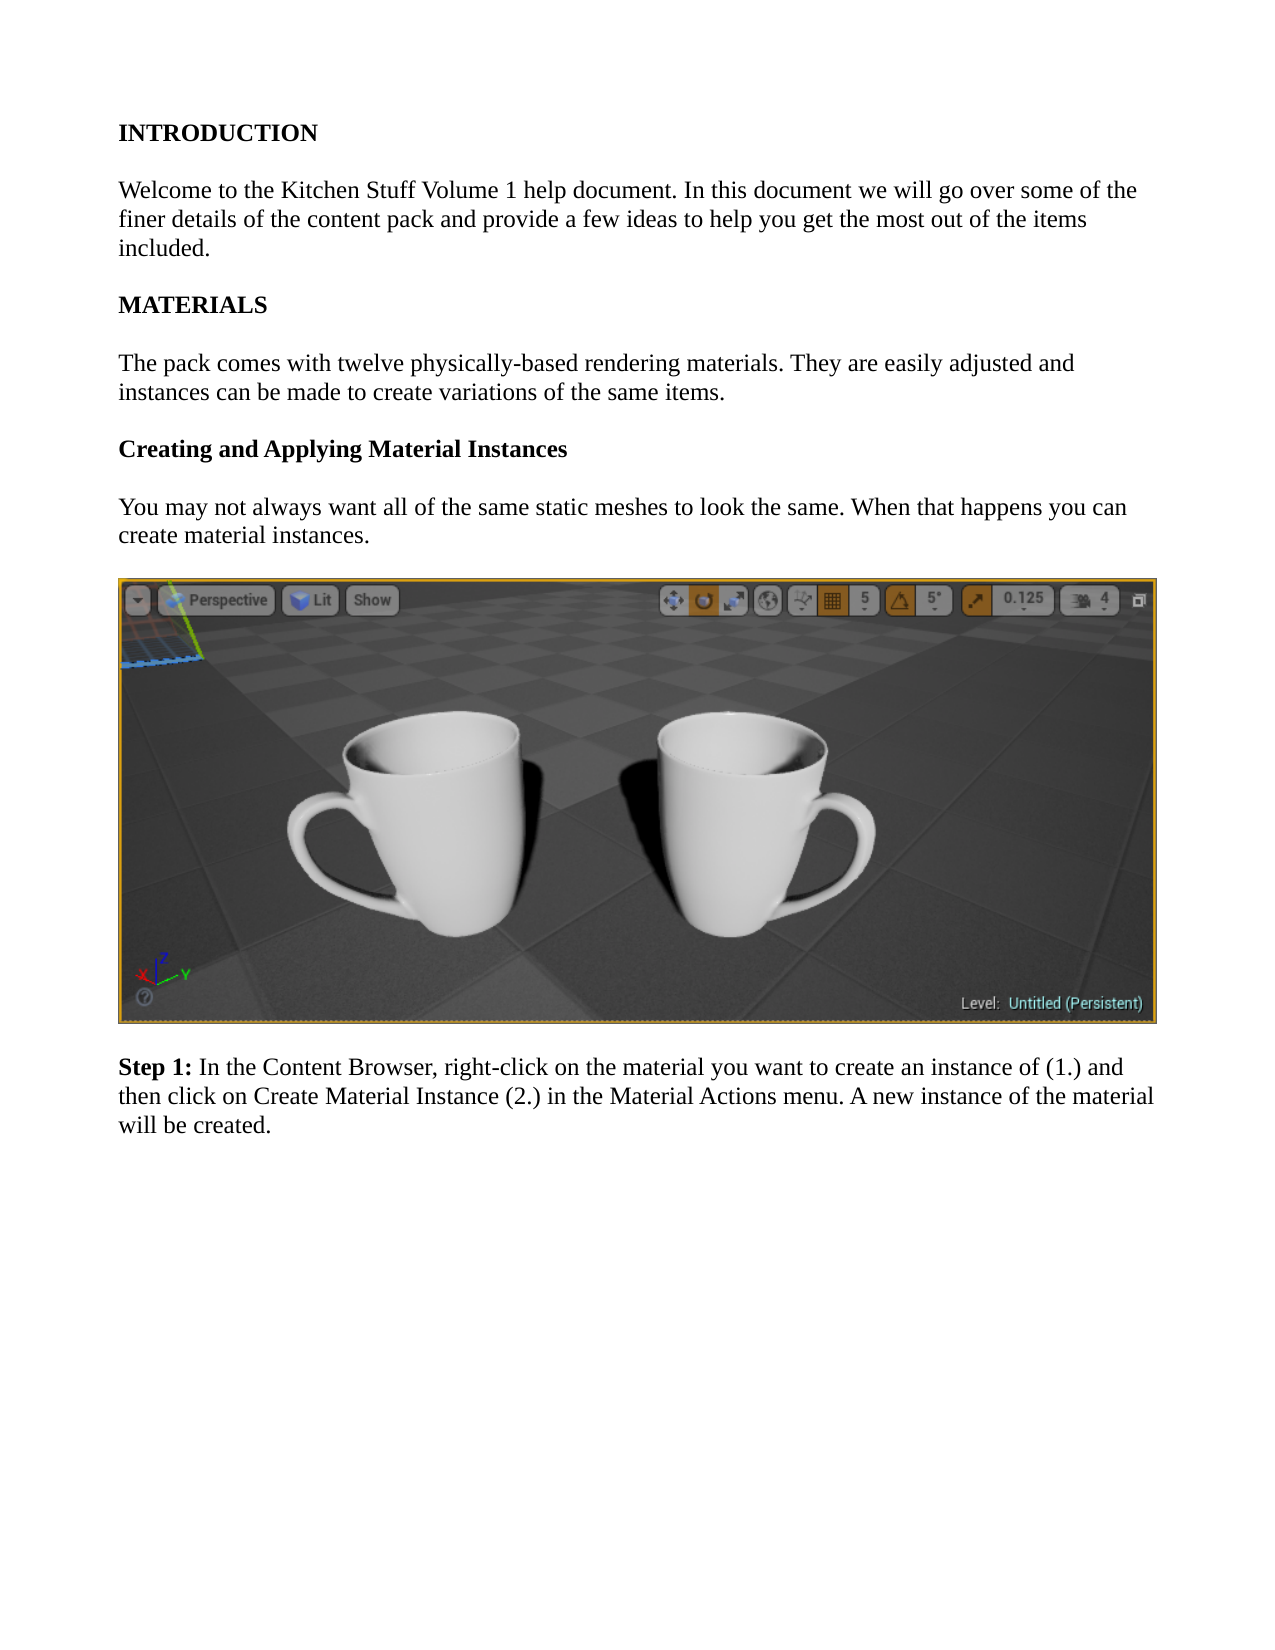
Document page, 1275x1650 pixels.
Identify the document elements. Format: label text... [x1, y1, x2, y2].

text Creating and Applying Material Instances [118, 434, 1157, 463]
picture [118, 578, 1157, 1024]
text MATERIALS [118, 291, 1157, 319]
text You may not always want all of the same static meshes to look the same. When that happens you can create material instances. [118, 492, 1157, 549]
text INTRODUCTION [118, 118, 1157, 147]
text The pack comes with twelve physically-based rendering materials. They are easily adjusted and instances can be made to create variations of the same items. [118, 348, 1157, 406]
text Step 1: In the Content Browser, right-click on the material you want to create an instance of (1.) and then click on Create Material Instance (2.) in the Material Actions menu. A new instance of the material will be created. [118, 1052, 1157, 1138]
text Welcome to the Kitchen Stuff Volume 1 help document. In this document we will go over some of the finer details of the content pack and provide a few ideas to help you get the most out of the items included. [118, 176, 1157, 262]
